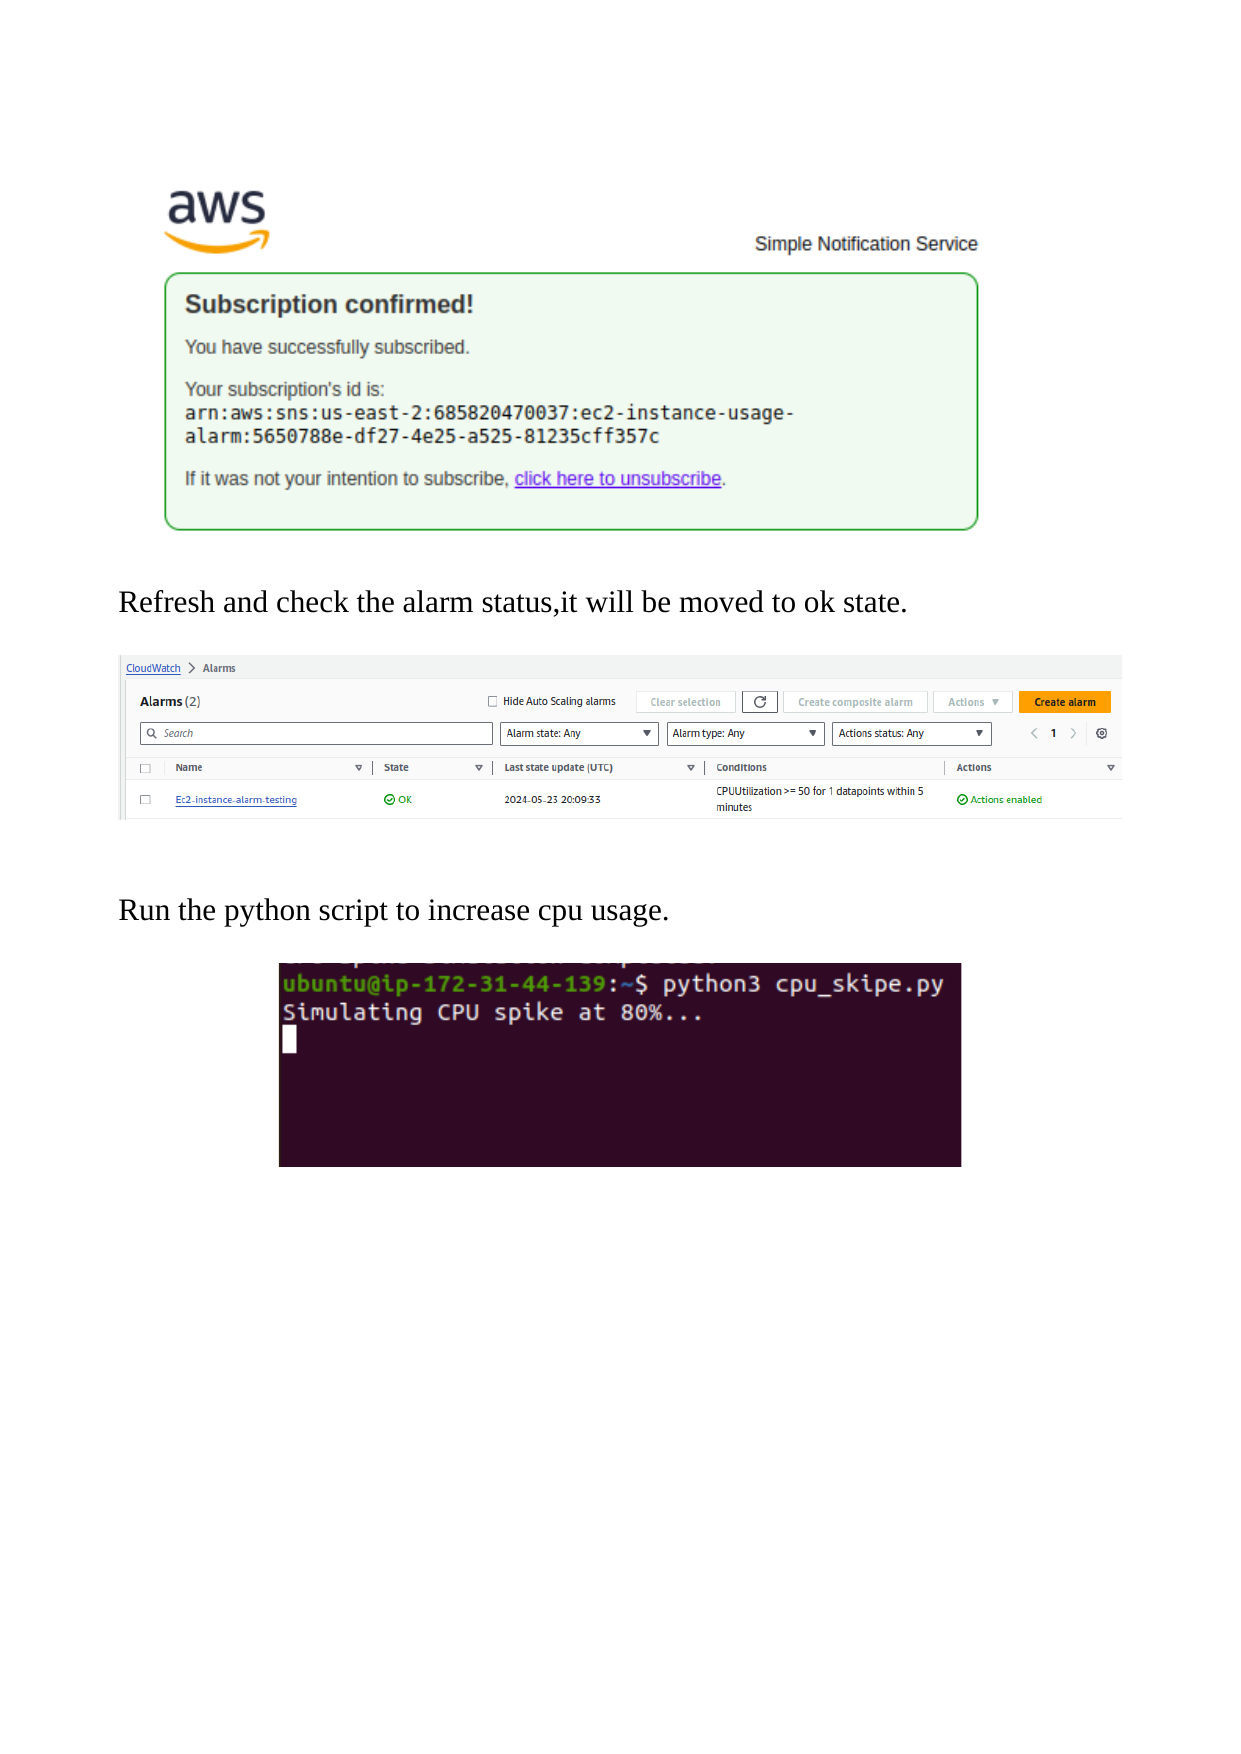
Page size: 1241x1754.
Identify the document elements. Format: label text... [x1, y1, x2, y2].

picture [146, 160, 1038, 548]
picture [118, 655, 1123, 820]
picture [278, 963, 962, 1167]
text Refresh and check the alarm status,it will be moved to ok state. [118, 584, 1122, 620]
text Run the python script to increase cpu usage. [118, 891, 1122, 927]
